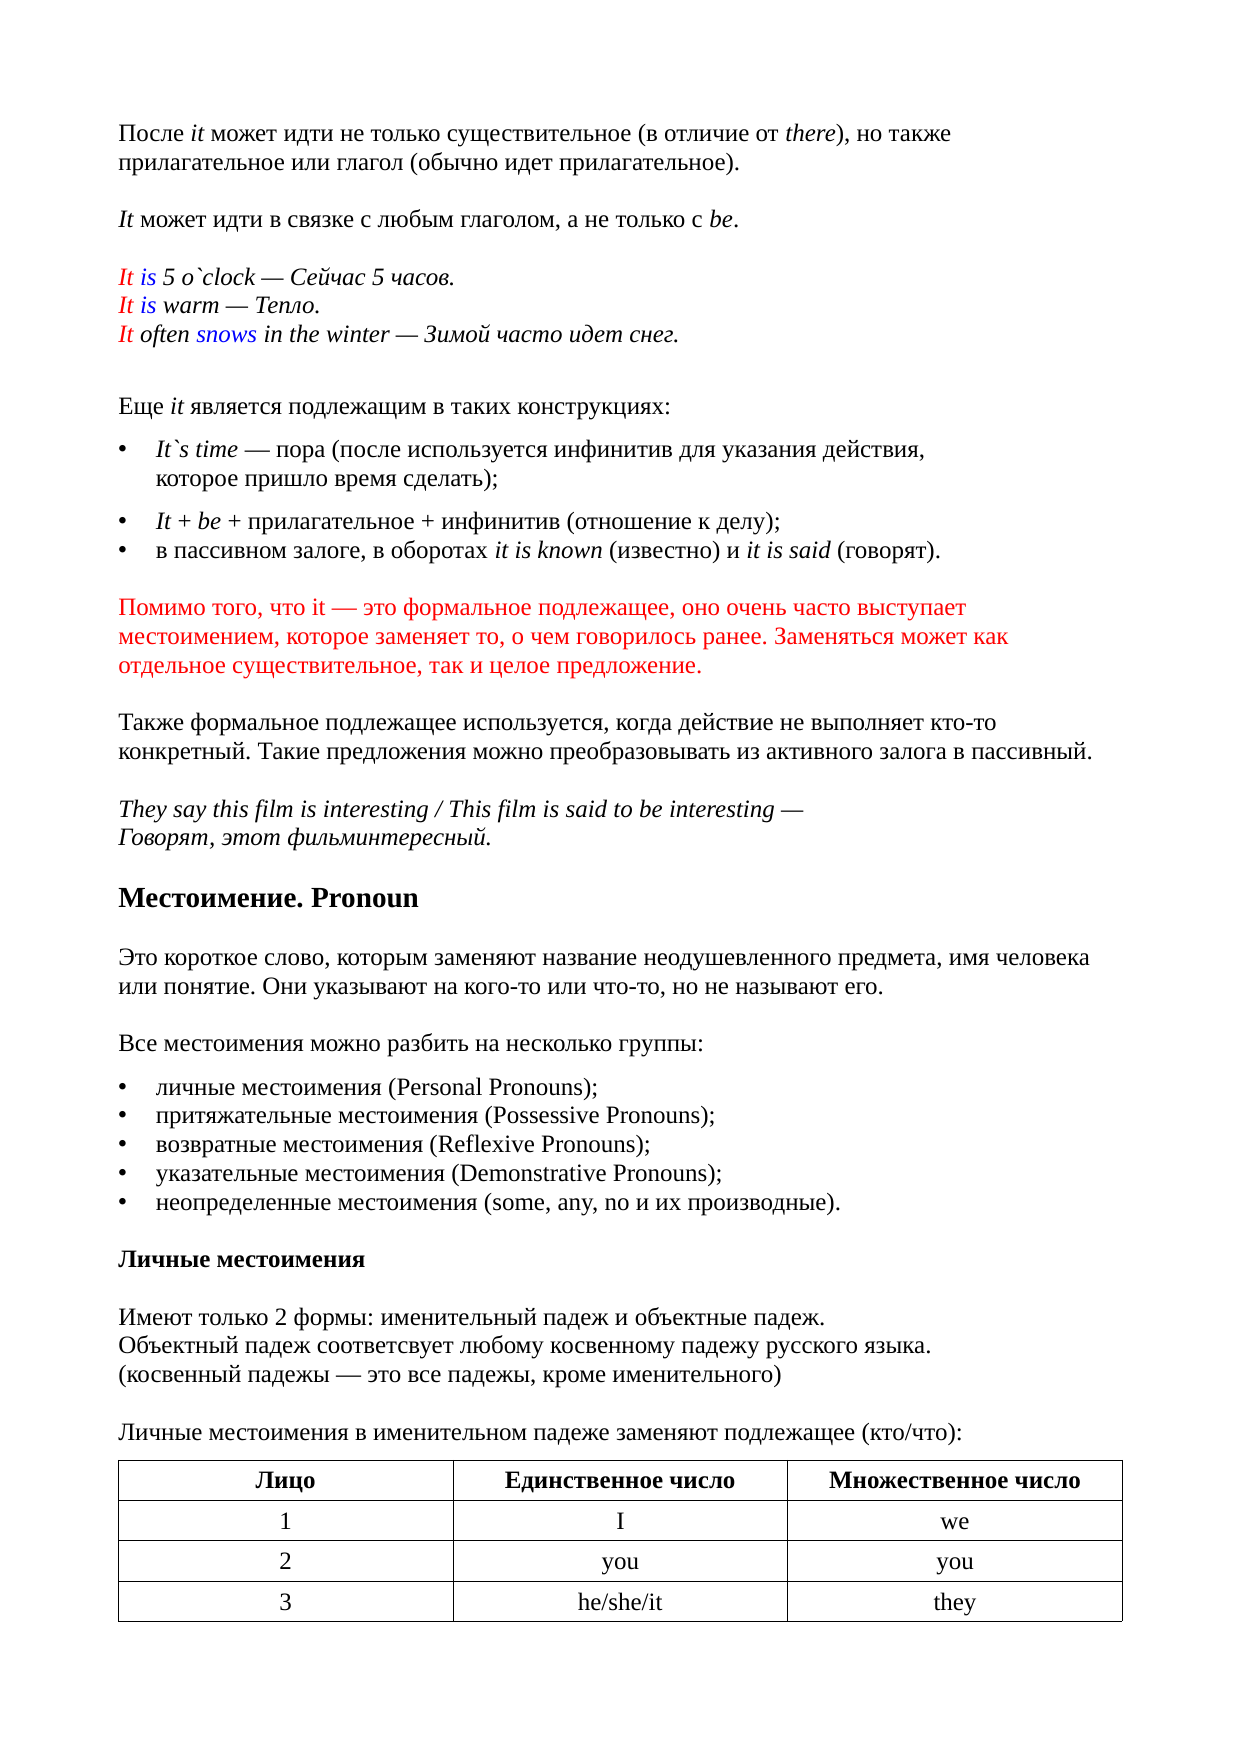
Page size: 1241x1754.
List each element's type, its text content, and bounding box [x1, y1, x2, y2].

table_header Единственное число [454, 1461, 787, 1500]
table_cell we [788, 1501, 1122, 1540]
text (косвенный падежы — это все падежы, кроме именительного) [118, 1359, 1122, 1388]
list которое пришло время сделать); [118, 463, 1122, 492]
text Также формальное подлежащее используется, когда действие не выполняет кто-то конкретный. Такие предложения можно преобразовывать из активного залога в пассивный. [118, 707, 1122, 765]
text Говорят, этот фильминтересный. [118, 822, 1122, 851]
text Все местоимения можно разбить на несколько группы: [118, 1028, 1122, 1057]
list в пассивном залоге, в оборотах it is known (известно) и it is said (говорят). [118, 535, 1122, 564]
table_header Множественное число [788, 1461, 1122, 1500]
text Это короткое слово, которым заменяют название неодушевленного предмета, имя человека или понятие. Они указывают на кого-то или что-то, но не называют его. [118, 942, 1122, 1000]
text После it может идти не только существительное (в отличие от there), но также прилагательное или глагол (обычно идет прилагательное). [118, 118, 1122, 176]
table_header Лицо [119, 1461, 453, 1500]
table_cell they [788, 1582, 1122, 1621]
text They say this film is interesting / This film is said to be interesting — [118, 794, 1122, 822]
text Помимо того, что it — это формальное подлежащее, оно очень часто выступает местоимением, которое заменяет то, о чем говорилось ранее. Заменяться может как отдельное существительное, так и целое предложение. [118, 592, 1122, 679]
text Объектный падеж соответсвует любому косвенному падежу русского языка. [118, 1330, 1122, 1359]
table_cell 3 [119, 1582, 453, 1621]
text Еще it является подлежащим в таких конструкциях: [118, 391, 1122, 420]
table_cell you [788, 1541, 1122, 1581]
list It`s time — пора (после используется инфинитив для указания действия, [118, 434, 1122, 463]
list указательные местоимения (Demonstrative Pronouns); [118, 1158, 1122, 1187]
text Личные местоимения в именительном падеже заменяют подлежащее (кто/что): [118, 1417, 1122, 1445]
text Местоимение. Pronoun [118, 880, 1122, 913]
list возвратные местоимения (Reflexive Pronouns); [118, 1129, 1122, 1158]
text It is 5 o`clock — Сейчас 5 часов. [118, 262, 1122, 291]
text It often snows in the winter — Зимой часто идет снег. [118, 319, 1122, 348]
table_cell 1 [119, 1501, 453, 1540]
table_cell I [454, 1501, 787, 1540]
list личные местоимения (Personal Pronouns); [118, 1072, 1122, 1100]
text Личные местоимения [118, 1244, 1122, 1273]
list притяжательные местоимения (Possessive Pronouns); [118, 1100, 1122, 1129]
table_cell he/she/it [454, 1582, 787, 1621]
list неопределенные местоимения (some, any, no и их производные). [118, 1187, 1122, 1215]
table_cell 2 [119, 1541, 453, 1581]
list It + be + прилагательное + инфинитив (отношение к делу); [118, 506, 1122, 535]
table_cell you [454, 1541, 787, 1581]
text It is warm — Тепло. [118, 291, 1122, 319]
text Имеют только 2 формы: именительный падеж и объектные падеж. [118, 1302, 1122, 1330]
text It может идти в связке с любым глаголом, а не только с be. [118, 204, 1122, 233]
